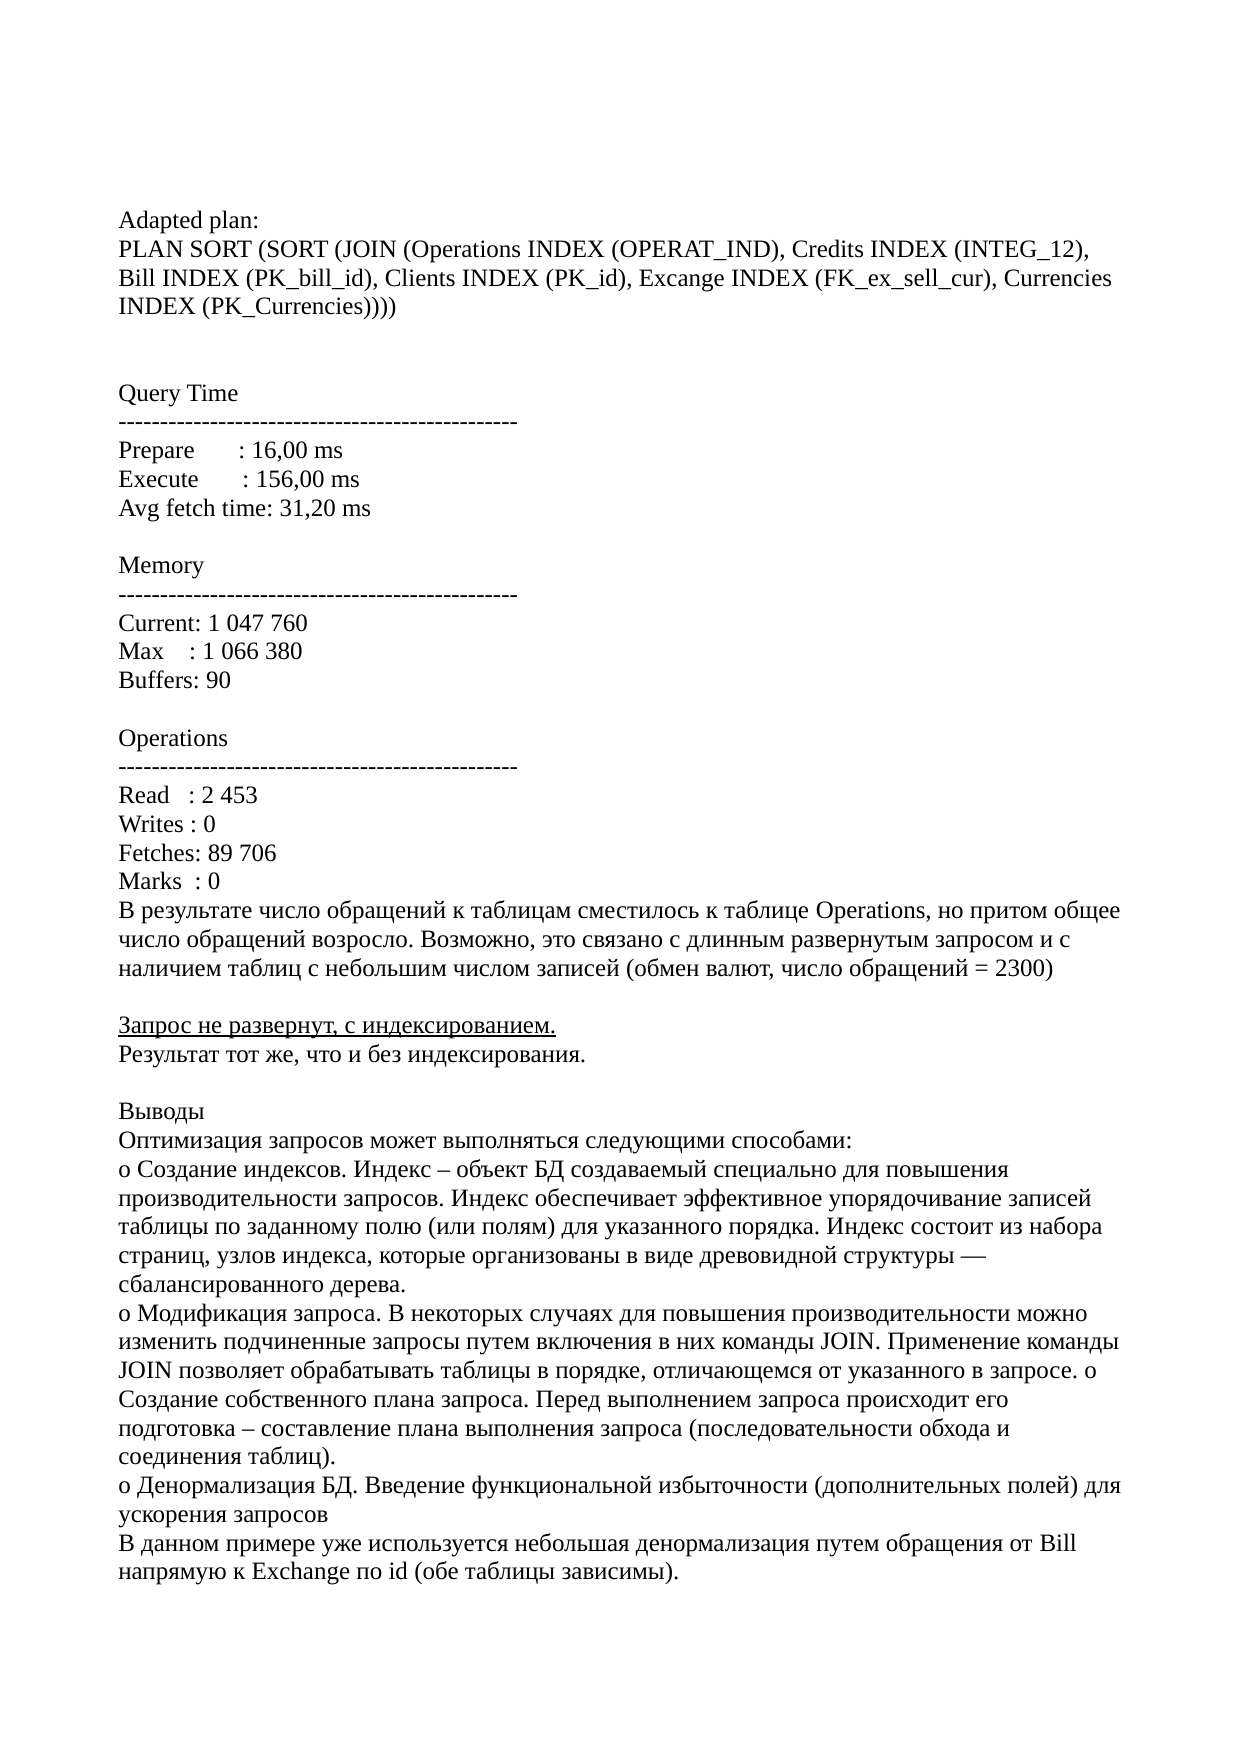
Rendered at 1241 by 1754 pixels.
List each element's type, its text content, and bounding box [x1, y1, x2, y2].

text o Денормализация БД. Введение функциональной избыточности (дополнительных полей) для ускорения запросов [118, 1470, 1122, 1528]
text Avg fetch time: 31,20 ms [118, 493, 1122, 521]
text Memory [118, 550, 1122, 579]
text Prepare : 16,00 ms [118, 435, 1122, 464]
text PLAN SORT (SORT (JOIN (Operations INDEX (OPERAT_IND), Credits INDEX (INTEG_12), Bill INDEX (PK_bill_id), Clients INDEX (PK_id), Excange INDEX (FK_ex_sell_cur), Currencies INDEX (PK_Currencies)))) [118, 234, 1122, 320]
text ------------------------------------------------ [118, 406, 1122, 435]
text Execute : 156,00 ms [118, 464, 1122, 493]
text ------------------------------------------------ [118, 751, 1122, 780]
text Выводы [118, 1096, 1122, 1125]
text ------------------------------------------------ [118, 579, 1122, 608]
text В данном примере уже используется небольшая денормализация путем обращения от Bill напрямую к Exchange по id (обе таблицы зависимы). [118, 1528, 1122, 1585]
text Adapted plan: [118, 205, 1122, 234]
text Query Time [118, 378, 1122, 406]
text Current: 1 047 760 [118, 608, 1122, 636]
text В результате число обращений к таблицам сместилось к таблице Operations, но притом общее число обращений возросло. Возможно, это связано с длинным развернутым запросом и с наличием таблиц с небольшим числом записей (обмен валют, число обращений = 2300) [118, 895, 1122, 981]
text Результат тот же, что и без индексирования. [118, 1039, 1122, 1068]
text Read : 2 453 [118, 780, 1122, 809]
text Buffers: 90 [118, 665, 1122, 694]
text Marks : 0 [118, 866, 1122, 895]
text Запрос не развернут, с индексированием. [118, 1010, 1122, 1039]
text o Создание индексов. Индекс – объект БД создаваемый специально для повышения производительности запросов. Индекс обеспечивает эффективное упорядочивание записей таблицы по заданному полю (или полям) для указанного порядка. Индекс состоит из набора страниц, узлов индекса, которые организованы в виде древовидной структуры — сбалансированного дерева. [118, 1154, 1122, 1298]
text o Модификация запроса. В некоторых случаях для повышения производительности можно изменить подчиненные запросы путем включения в них команды JOIN. Применение команды JOIN позволяет обрабатывать таблицы в порядке, отличающемся от указанного в запросе. o Создание собственного плана запроса. Перед выполнением запроса происходит его подготовка – составление плана выполнения запроса (последовательности обхода и соединения таблиц). [118, 1298, 1122, 1470]
text Writes : 0 [118, 809, 1122, 838]
text Operations [118, 723, 1122, 751]
text Оптимизация запросов может выполняться следующими способами: [118, 1125, 1122, 1154]
text Max : 1 066 380 [118, 636, 1122, 665]
text Fetches: 89 706 [118, 838, 1122, 866]
